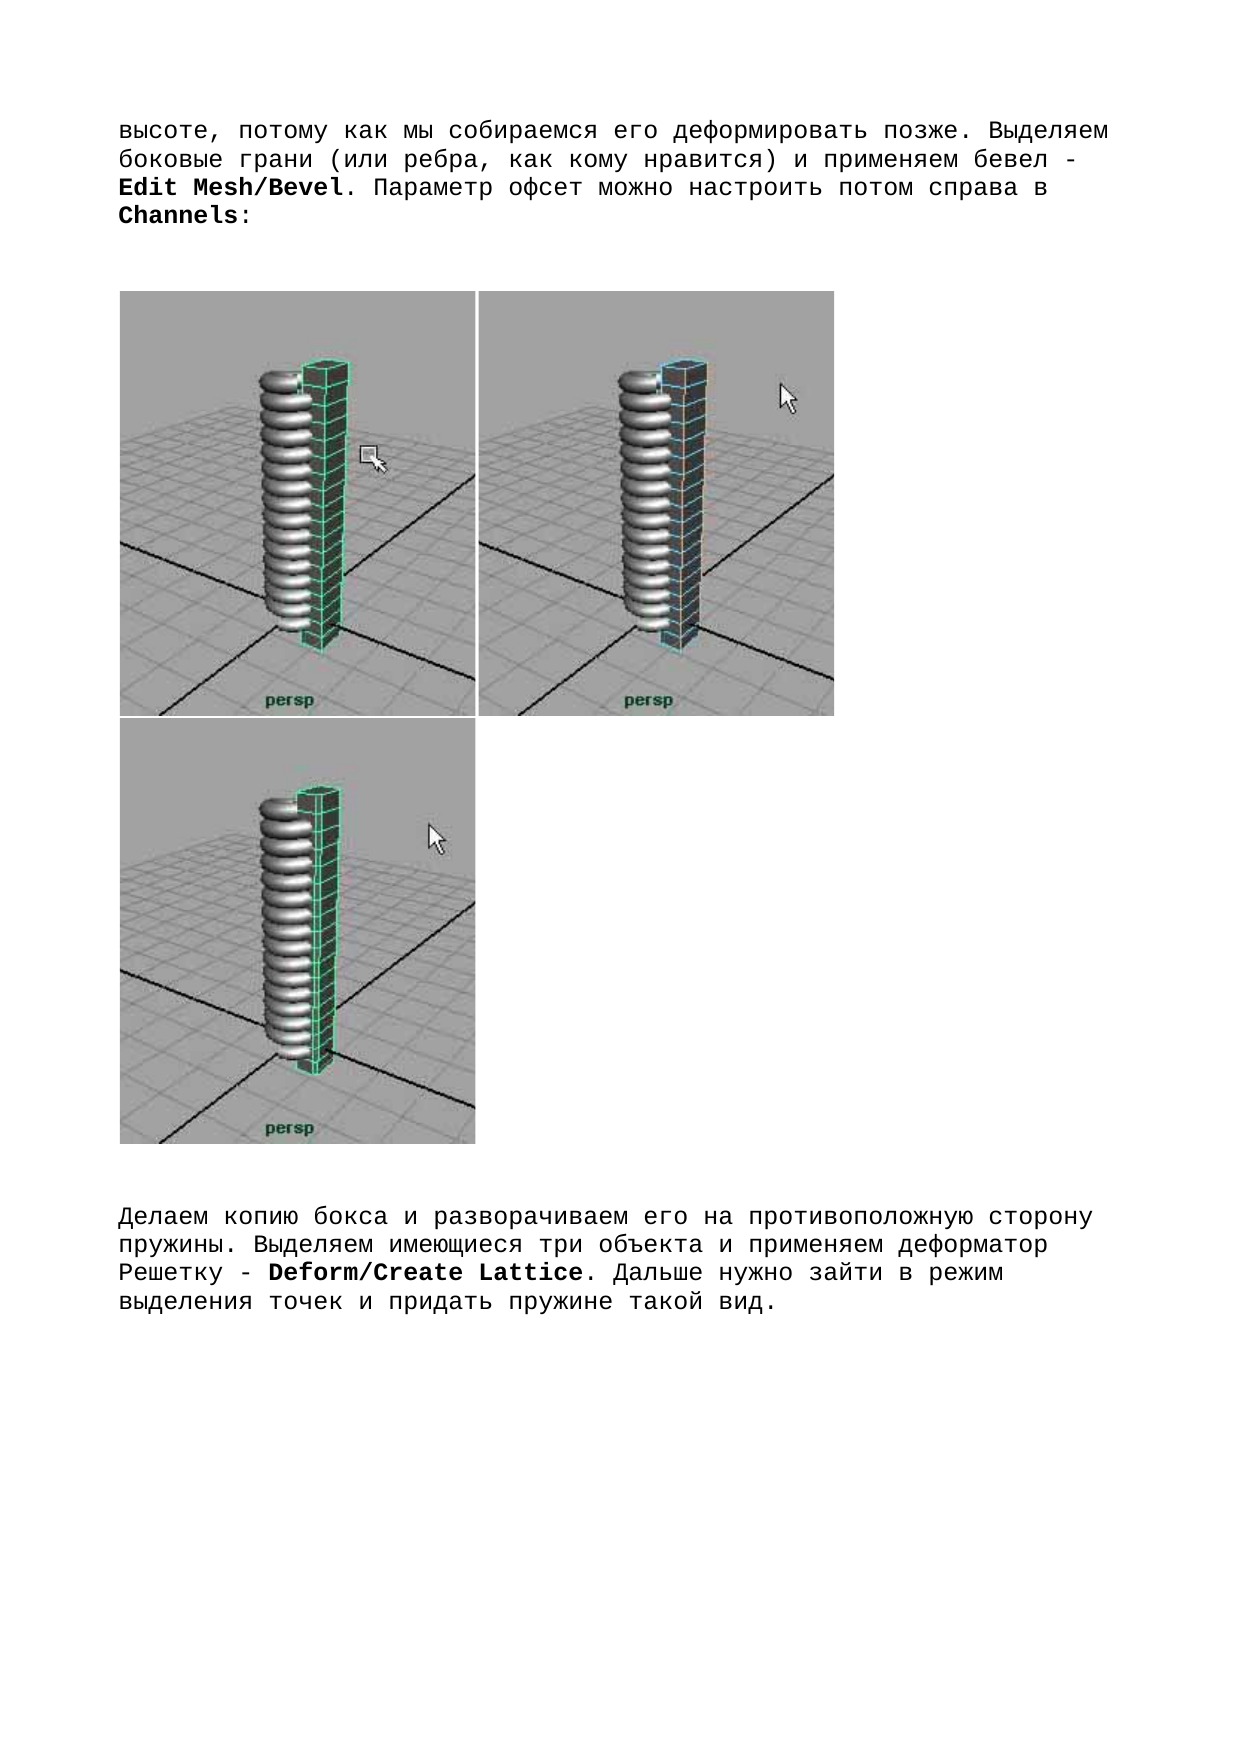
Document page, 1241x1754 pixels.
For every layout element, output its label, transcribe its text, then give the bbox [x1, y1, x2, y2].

picture [119, 718, 476, 1144]
subtitle высоте, потому как мы собираемся его деформировать позже. Выделяем боковые грани (или ребра, как кому нравится) и применяем бевел - Edit Mesh/Bevel. Параметр офсет можно настроить потом справа в Channels: [118, 118, 1122, 231]
subtitle Делаем копию бокса и разворачиваем его на противоположную сторону пружины. Выделяем имеющиеся три объекта и применяем деформатор Решетку - Deform/Create Lattice. Дальше нужно зайти в режим выделения точек и придать пружине такой вид. [118, 1203, 1122, 1345]
picture [119, 291, 476, 716]
picture [478, 291, 835, 716]
